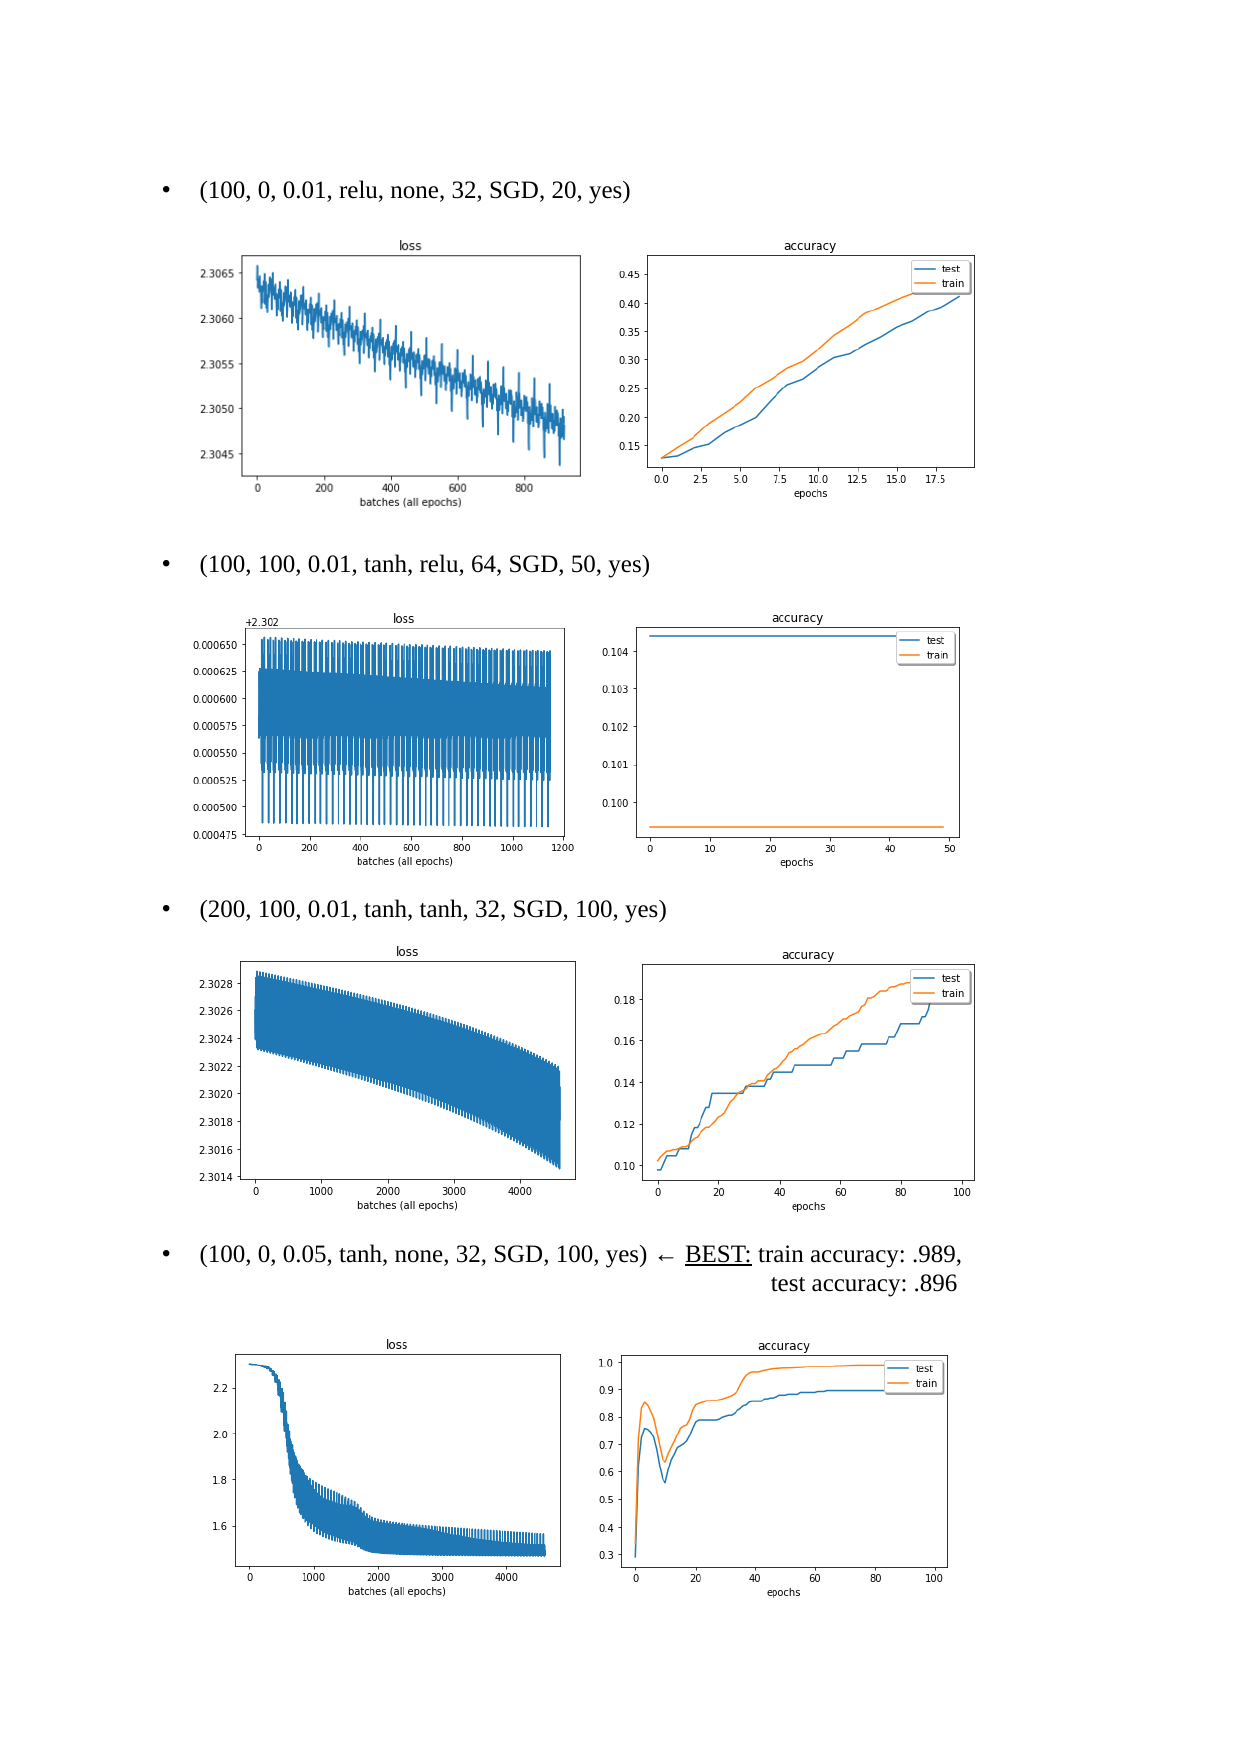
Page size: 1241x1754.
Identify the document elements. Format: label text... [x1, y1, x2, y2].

list (100, 100, 0.01, tanh, relu, 64, SGD, 50, yes) [162, 549, 1122, 578]
picture [611, 233, 983, 504]
list (200, 100, 0.01, tanh, tanh, 32, SGD, 100, yes) [162, 894, 1122, 923]
picture [185, 606, 581, 872]
picture [192, 233, 589, 514]
picture [205, 1332, 569, 1602]
list (100, 0, 0.05, tanh, none, 32, SGD, 100, yes) ← BEST: train accuracy: .989, [162, 1239, 1122, 1268]
list (100, 0, 0.01, relu, none, 32, SGD, 20, yes) [162, 176, 1122, 204]
picture [606, 942, 983, 1217]
picture [191, 939, 585, 1217]
list test accuracy: .896 [499, 1268, 1122, 1297]
picture [592, 1333, 956, 1603]
picture [594, 605, 968, 873]
